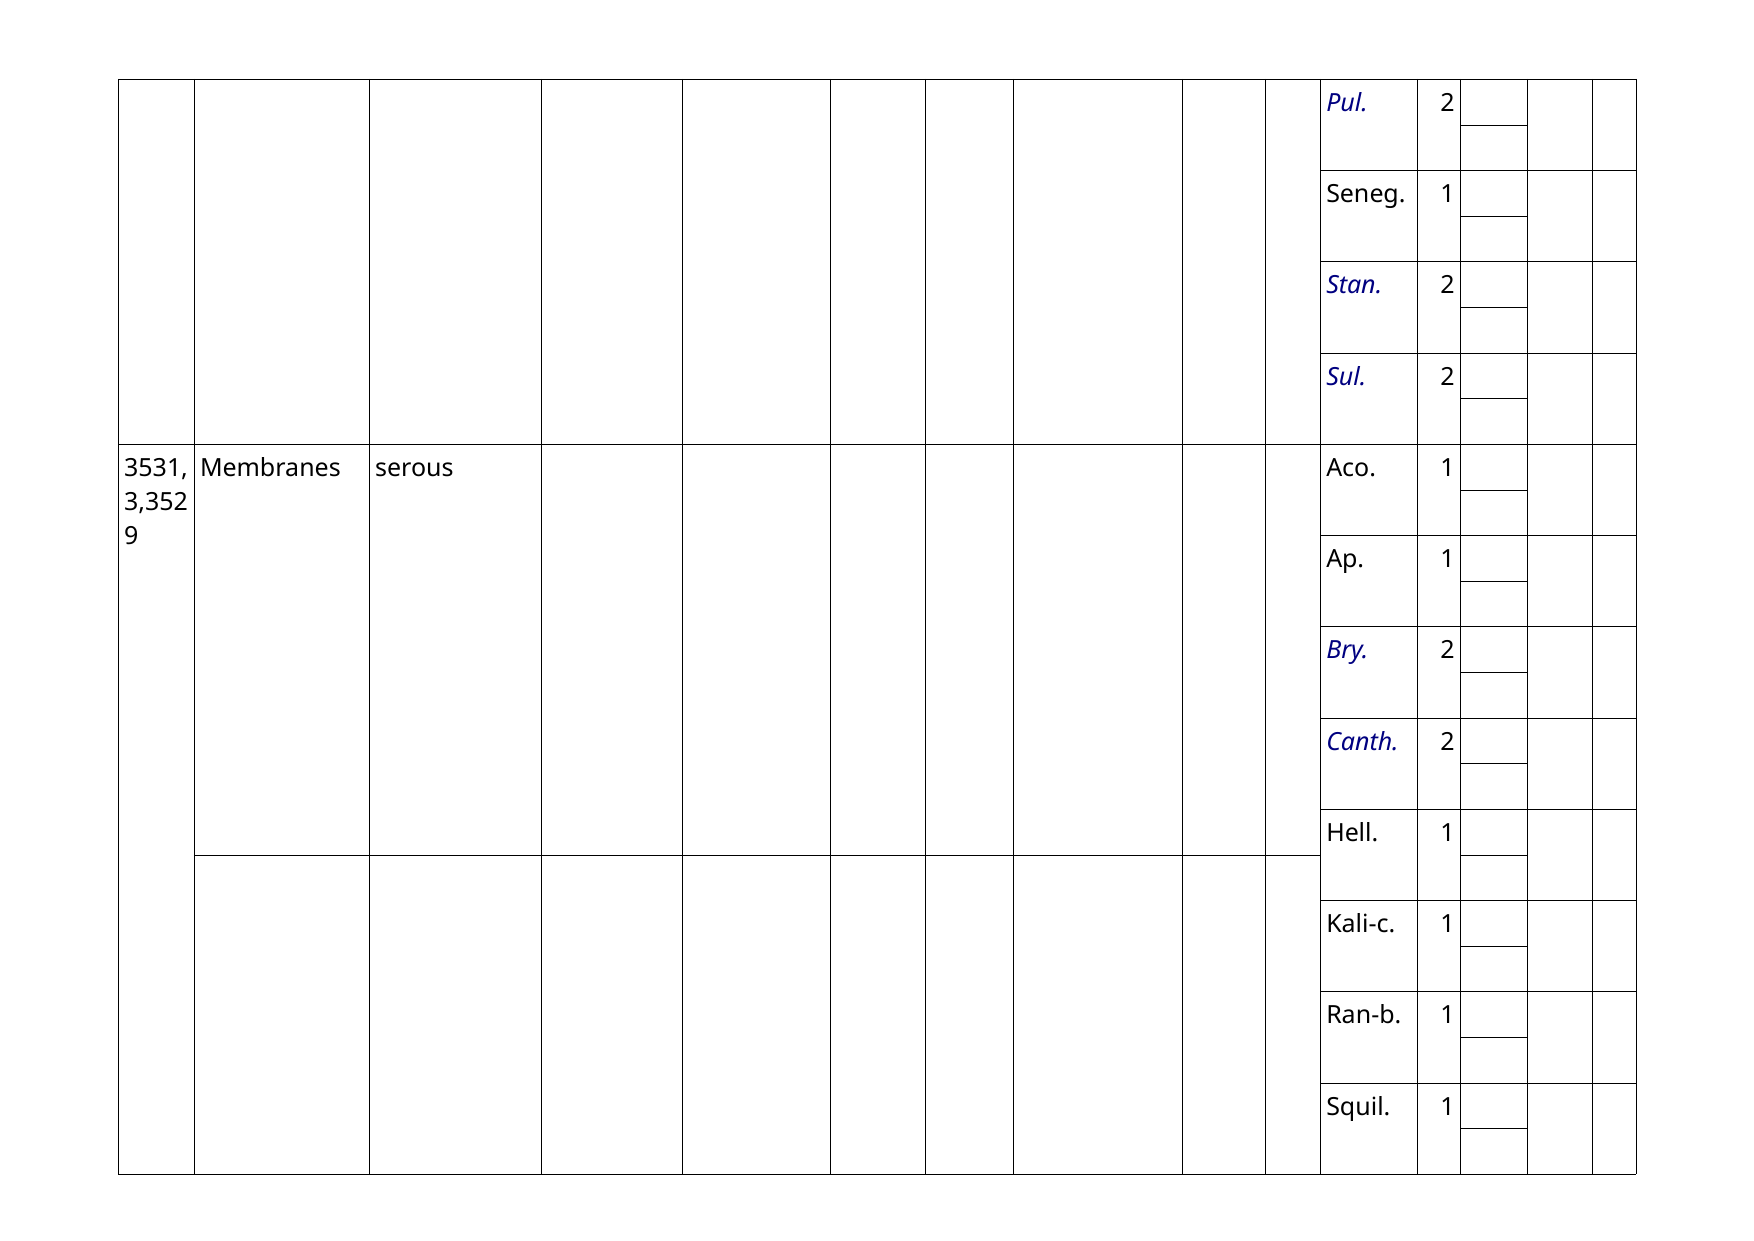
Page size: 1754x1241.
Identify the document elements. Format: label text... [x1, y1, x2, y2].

table_cell [1461, 1084, 1527, 1128]
table_cell [831, 80, 925, 444]
table_cell [1593, 445, 1636, 535]
table_cell [1461, 856, 1527, 900]
table_cell [1461, 582, 1527, 626]
table_cell [1461, 399, 1527, 444]
table_cell [1183, 445, 1265, 854]
table_cell [1593, 536, 1636, 626]
table_cell [542, 856, 682, 1174]
table_cell [1461, 627, 1527, 672]
table_cell [1593, 992, 1636, 1083]
table_cell 2 [1418, 627, 1460, 718]
table_cell [831, 856, 925, 1174]
table_cell [1528, 719, 1592, 809]
table_cell [1461, 673, 1527, 718]
table_cell Membranes [195, 445, 369, 854]
table_cell [1461, 217, 1527, 261]
table_cell 3531,3,3529 [119, 445, 194, 1174]
table_cell [1593, 1084, 1636, 1174]
table_cell [1593, 719, 1636, 809]
table_cell [1461, 947, 1527, 991]
table_cell [1528, 262, 1592, 353]
table_cell Ran-b. [1321, 992, 1417, 1083]
table_cell [1528, 80, 1592, 170]
table_cell [926, 80, 1013, 444]
table_cell [683, 80, 830, 444]
table_cell [1528, 354, 1592, 444]
table_cell [1461, 719, 1527, 763]
table_cell [1593, 810, 1636, 900]
table_cell [1266, 856, 1320, 1174]
table_cell [1461, 308, 1527, 353]
table_cell [1593, 262, 1636, 353]
table_cell [542, 445, 682, 854]
table_cell Bry. [1321, 627, 1417, 718]
table_cell 1 [1418, 171, 1460, 261]
table_cell Ap. [1321, 536, 1417, 626]
table_cell [1528, 445, 1592, 535]
table_cell [1461, 262, 1527, 307]
table_cell [1461, 992, 1527, 1037]
table_cell Stan. [1321, 262, 1417, 353]
table_cell [1014, 856, 1182, 1174]
table_cell [1014, 80, 1182, 444]
table_cell [1593, 80, 1636, 170]
table_cell [1528, 901, 1592, 991]
table_cell [1528, 536, 1592, 626]
table_cell 2 [1418, 80, 1460, 170]
table_cell [1266, 80, 1320, 444]
table_cell [1461, 901, 1527, 946]
table_cell Aco. [1321, 445, 1417, 535]
table_cell Hell. [1321, 810, 1417, 900]
table_cell [1461, 80, 1527, 124]
table_cell Canth. [1321, 719, 1417, 809]
table_cell serous [370, 445, 541, 854]
table_cell [195, 856, 369, 1174]
table_cell [1593, 171, 1636, 261]
table_cell 2 [1418, 719, 1460, 809]
table_cell [1528, 627, 1592, 718]
table_cell Seneg. [1321, 171, 1417, 261]
table_cell [1183, 856, 1265, 1174]
table_cell [1461, 445, 1527, 489]
table_cell 1 [1418, 1084, 1460, 1174]
table_cell [926, 445, 1013, 854]
table_cell [1461, 810, 1527, 854]
table_cell [683, 856, 830, 1174]
table_cell [683, 445, 830, 854]
table_cell Sul. [1321, 354, 1417, 444]
table_cell 1 [1418, 901, 1460, 991]
table_cell [119, 80, 194, 444]
table_cell 1 [1418, 536, 1460, 626]
table_cell [1528, 1084, 1592, 1174]
table_cell [195, 80, 369, 444]
table_cell 2 [1418, 262, 1460, 353]
table_cell [1014, 445, 1182, 854]
table_cell [1528, 992, 1592, 1083]
table_cell [1183, 80, 1265, 444]
table_cell Squil. [1321, 1084, 1417, 1174]
table_cell [370, 80, 541, 444]
table_cell 2 [1418, 354, 1460, 444]
table_cell [1461, 536, 1527, 581]
table_cell 1 [1418, 810, 1460, 900]
table_cell [1461, 354, 1527, 398]
table_cell [1461, 491, 1527, 535]
table_cell 1 [1418, 445, 1460, 535]
table_cell [1461, 764, 1527, 809]
table_cell [1461, 1038, 1527, 1083]
table_cell [1461, 171, 1527, 216]
table_cell [1528, 171, 1592, 261]
table_cell [1593, 627, 1636, 718]
table_cell [1461, 1129, 1527, 1174]
table_cell [1593, 354, 1636, 444]
table_cell [1266, 445, 1320, 854]
table_cell [542, 80, 682, 444]
table_cell 1 [1418, 992, 1460, 1083]
table_cell Kali-c. [1321, 901, 1417, 991]
table_cell [926, 856, 1013, 1174]
table_cell Pul. [1321, 80, 1417, 170]
table_cell [1593, 901, 1636, 991]
table_cell [1528, 810, 1592, 900]
table_cell [831, 445, 925, 854]
table_cell [1461, 126, 1527, 170]
table_cell [370, 856, 541, 1174]
